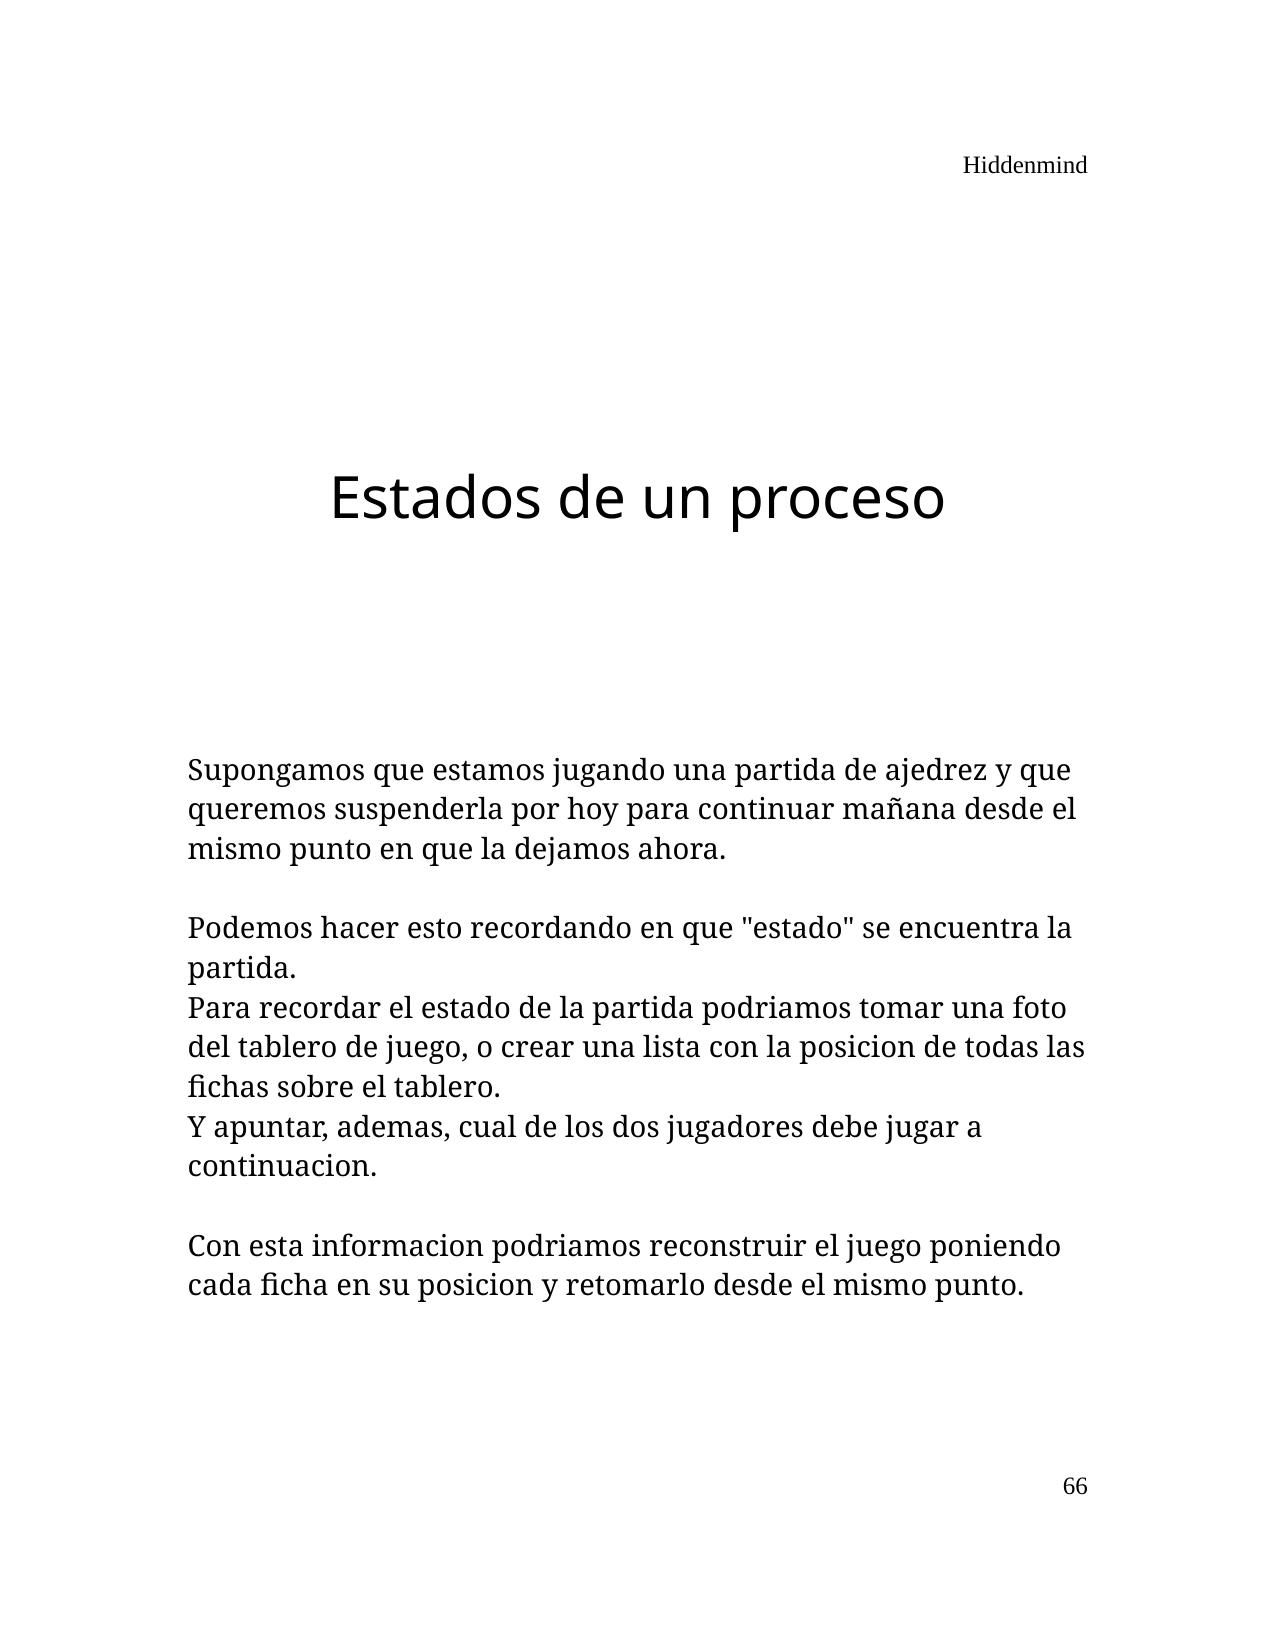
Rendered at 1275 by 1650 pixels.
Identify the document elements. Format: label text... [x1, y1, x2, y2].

text Y apuntar, ademas, cual de los dos jugadores debe jugar a continuacion. [187, 1106, 1087, 1185]
text Podemos hacer esto recordando en que "estado" se encuentra la partida. [187, 907, 1087, 987]
text Para recordar el estado de la partida podriamos tomar una foto del tablero de juego, o crear una lista con la posicion de todas las fichas sobre el tablero. [187, 987, 1087, 1106]
text Con esta informacion podriamos reconstruir el juego poniendo cada ficha en su posicion y retomarlo desde el mismo punto. [187, 1225, 1087, 1304]
text Supongamos que estamos jugando una partida de ajedrez y que queremos suspenderla por hoy para continuar mañana desde el mismo punto en que la dejamos ahora. [187, 749, 1087, 868]
